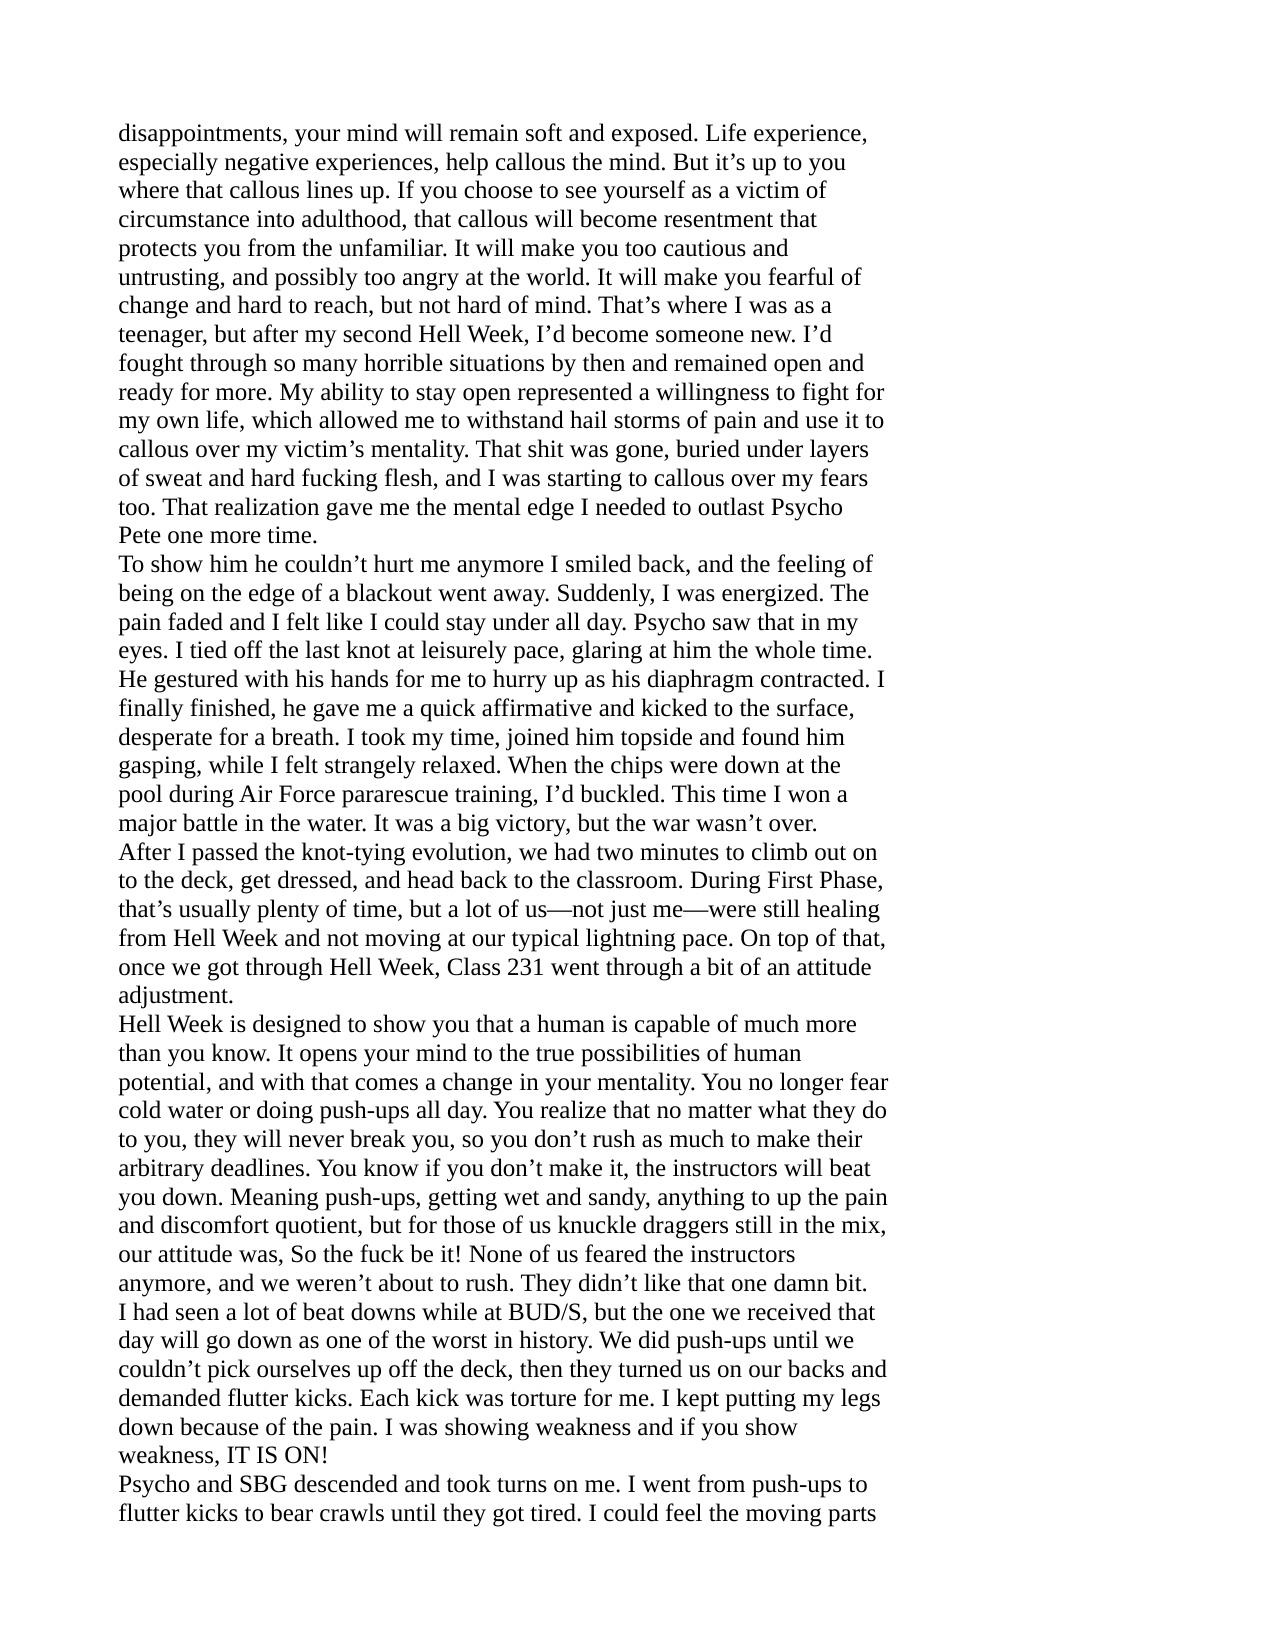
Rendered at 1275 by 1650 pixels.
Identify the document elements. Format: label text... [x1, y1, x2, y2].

text pain faded and I felt like I could stay under all day. Psycho saw that in my [118, 607, 1157, 636]
text potential, and with that comes a change in your mentality. You no longer fear [118, 1067, 1157, 1096]
text than you know. It opens your mind to the true possibilities of human [118, 1038, 1157, 1067]
text change and hard to reach, but not hard of mind. That’s where I was as a [118, 291, 1157, 319]
text desperate for a breath. I took my time, joined him topside and found him [118, 722, 1157, 751]
text untrusting, and possibly too angry at the world. It will make you fearful of [118, 262, 1157, 291]
text major battle in the water. It was a big victory, but the war wasn’t over. [118, 808, 1157, 837]
text cold water or doing push-ups all day. You realize that no matter what they do [118, 1096, 1157, 1124]
text He gestured with his hands for me to hurry up as his diaphragm contracted. I [118, 664, 1157, 693]
text I had seen a lot of beat downs while at BUD/S, but the one we received that [118, 1297, 1157, 1326]
text gasping, while I felt strangely relaxed. When the chips were down at the [118, 751, 1157, 779]
text down because of the pain. I was showing weakness and if you show [118, 1412, 1157, 1441]
text circumstance into adulthood, that callous will become resentment that [118, 204, 1157, 233]
text that’s usually plenty of time, but a lot of us—not just me—were still healing [118, 894, 1157, 923]
text especially negative experiences, help callous the mind. But it’s up to you [118, 147, 1157, 176]
text you down. Meaning push-ups, getting wet and sandy, anything to up the pain [118, 1182, 1157, 1211]
text weakness, IT IS ON! [118, 1441, 1157, 1469]
text To show him he couldn’t hurt me anymore I smiled back, and the feeling of [118, 549, 1157, 578]
text fought through so many horrible situations by then and remained open and [118, 348, 1157, 377]
text our attitude was, So the fuck be it! None of us feared the instructors [118, 1239, 1157, 1268]
text day will go down as one of the worst in history. We did push-ups until we [118, 1326, 1157, 1354]
text ready for more. My ability to stay open represented a willingness to fight for [118, 377, 1157, 406]
text from Hell Week and not moving at our typical lightning pace. On top of that, [118, 923, 1157, 952]
text protects you from the unfamiliar. It will make you too cautious and [118, 233, 1157, 262]
text anymore, and we weren’t about to rush. They didn’t like that one damn bit. [118, 1268, 1157, 1297]
text my own life, which allowed me to withstand hail storms of pain and use it to [118, 406, 1157, 434]
text to the deck, get dressed, and head back to the classroom. During First Phase, [118, 866, 1157, 894]
text teenager, but after my second Hell Week, I’d become someone new. I’d [118, 319, 1157, 348]
text and discomfort quotient, but for those of us knuckle draggers still in the mix, [118, 1211, 1157, 1239]
text flutter kicks to bear crawls until they got tired. I could feel the moving parts [118, 1498, 1157, 1527]
text Psycho and SBG descended and took turns on me. I went from push-ups to [118, 1469, 1157, 1498]
text Hell Week is designed to show you that a human is capable of much more [118, 1009, 1157, 1038]
text callous over my victim’s mentality. That shit was gone, buried under layers [118, 434, 1157, 463]
text where that callous lines up. If you choose to see yourself as a victim of [118, 176, 1157, 204]
text once we got through Hell Week, Class 231 went through a bit of an attitude [118, 952, 1157, 981]
text Pete one more time. [118, 521, 1157, 549]
text pool during Air Force pararescue training, I’d buckled. This time I won a [118, 779, 1157, 808]
text finally finished, he gave me a quick affirmative and kicked to the surface, [118, 693, 1157, 722]
text being on the edge of a blackout went away. Suddenly, I was energized. The [118, 578, 1157, 607]
text of sweat and hard fucking flesh, and I was starting to callous over my fears [118, 463, 1157, 492]
text too. That realization gave me the mental edge I needed to outlast Psycho [118, 492, 1157, 521]
text After I passed the knot-tying evolution, we had two minutes to climb out on [118, 837, 1157, 866]
text adjustment. [118, 981, 1157, 1009]
text couldn’t pick ourselves up off the deck, then they turned us on our backs and [118, 1354, 1157, 1383]
text disappointments, your mind will remain soft and exposed. Life experience, [118, 118, 1157, 147]
text demanded flutter kicks. Each kick was torture for me. I kept putting my legs [118, 1383, 1157, 1412]
text to you, they will never break you, so you don’t rush as much to make their [118, 1124, 1157, 1153]
text eyes. I tied off the last knot at leisurely pace, glaring at him the whole time. [118, 636, 1157, 664]
text arbitrary deadlines. You know if you don’t make it, the instructors will beat [118, 1153, 1157, 1182]
